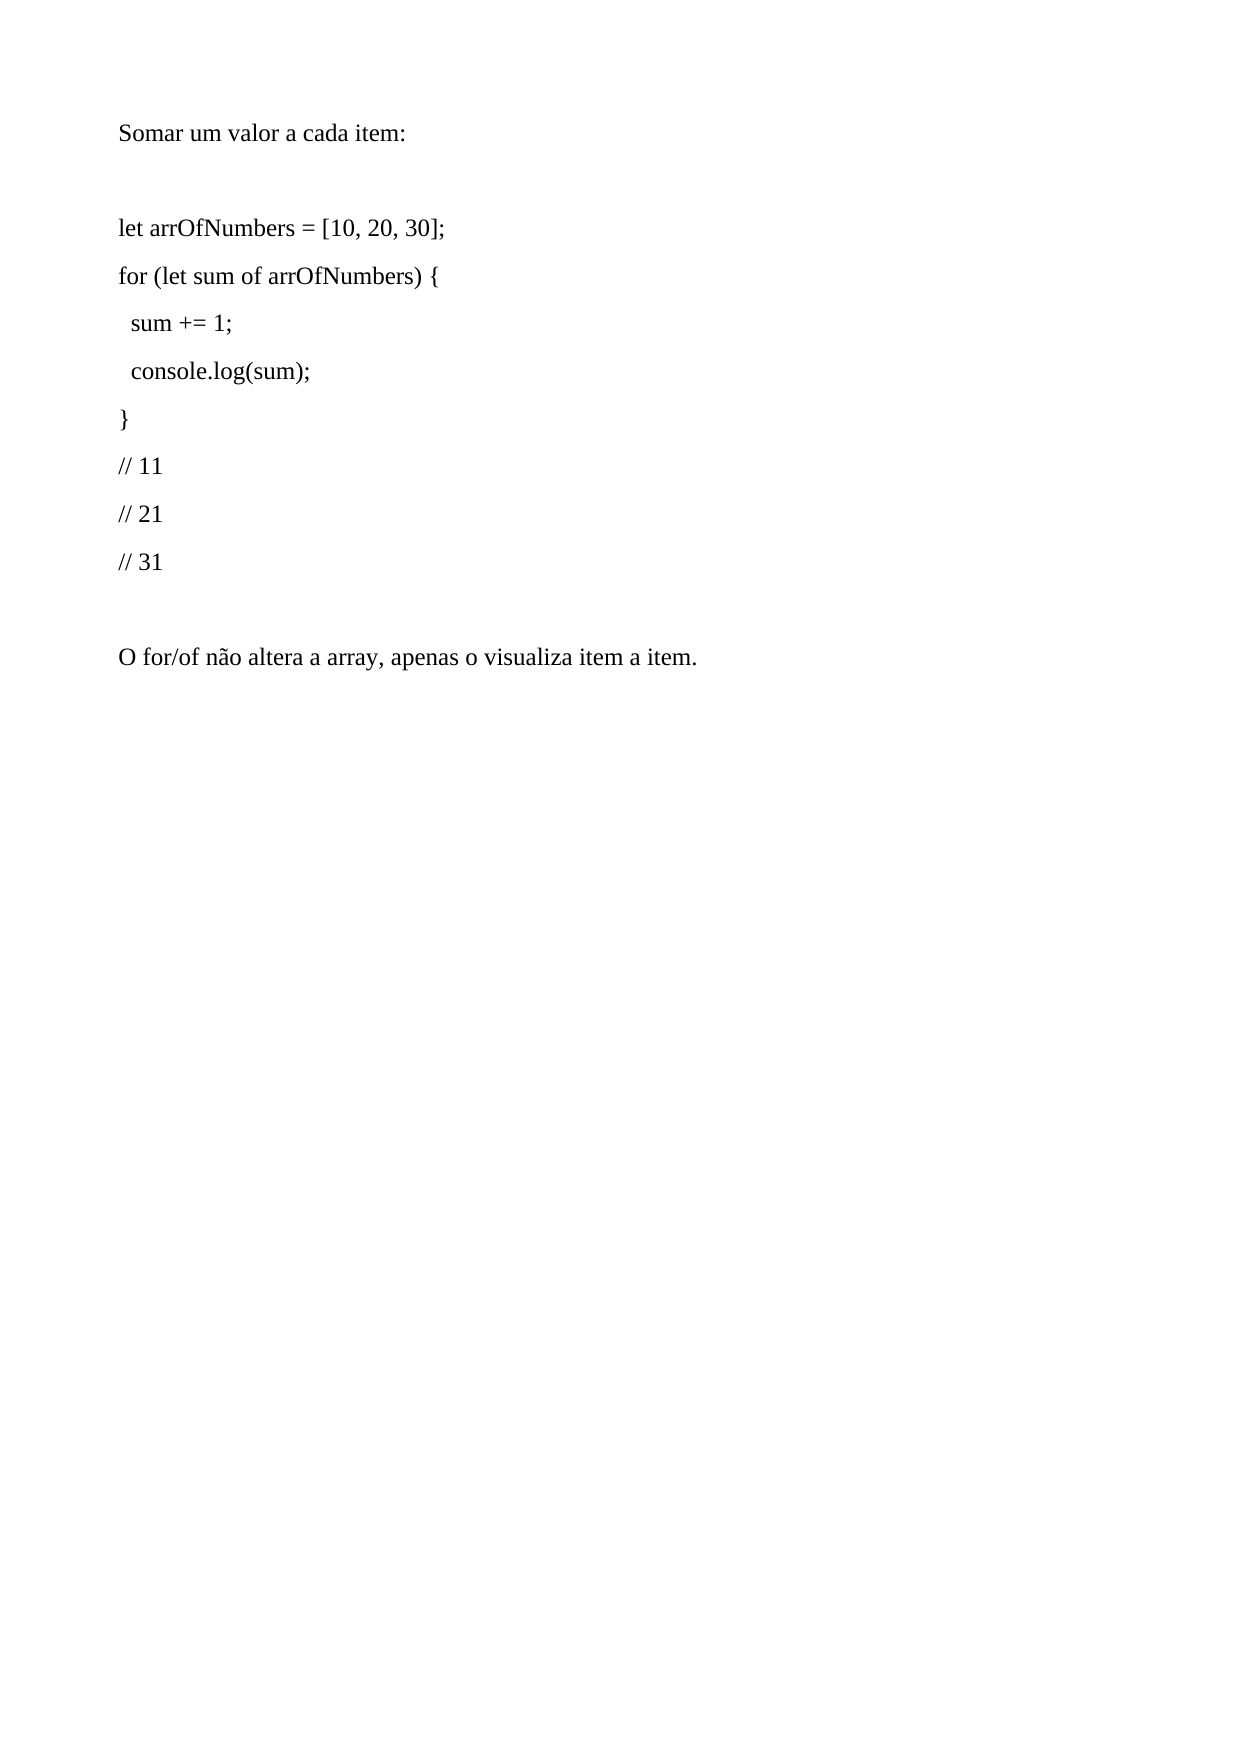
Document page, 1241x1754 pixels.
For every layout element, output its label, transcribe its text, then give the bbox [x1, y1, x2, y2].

text // 11 [118, 451, 1122, 480]
text for (let sum of arrOfNumbers) { [118, 261, 1122, 290]
text Somar um valor a cada item: [118, 118, 1122, 147]
text } [118, 404, 1122, 432]
text O for/of não altera a array, apenas o visualiza item a item. [118, 642, 1122, 671]
text let arrOfNumbers = [10, 20, 30]; [118, 213, 1122, 242]
text // 21 [118, 499, 1122, 528]
text sum += 1; [118, 308, 1122, 337]
text console.log(sum); [118, 356, 1122, 385]
text // 31 [118, 547, 1122, 575]
